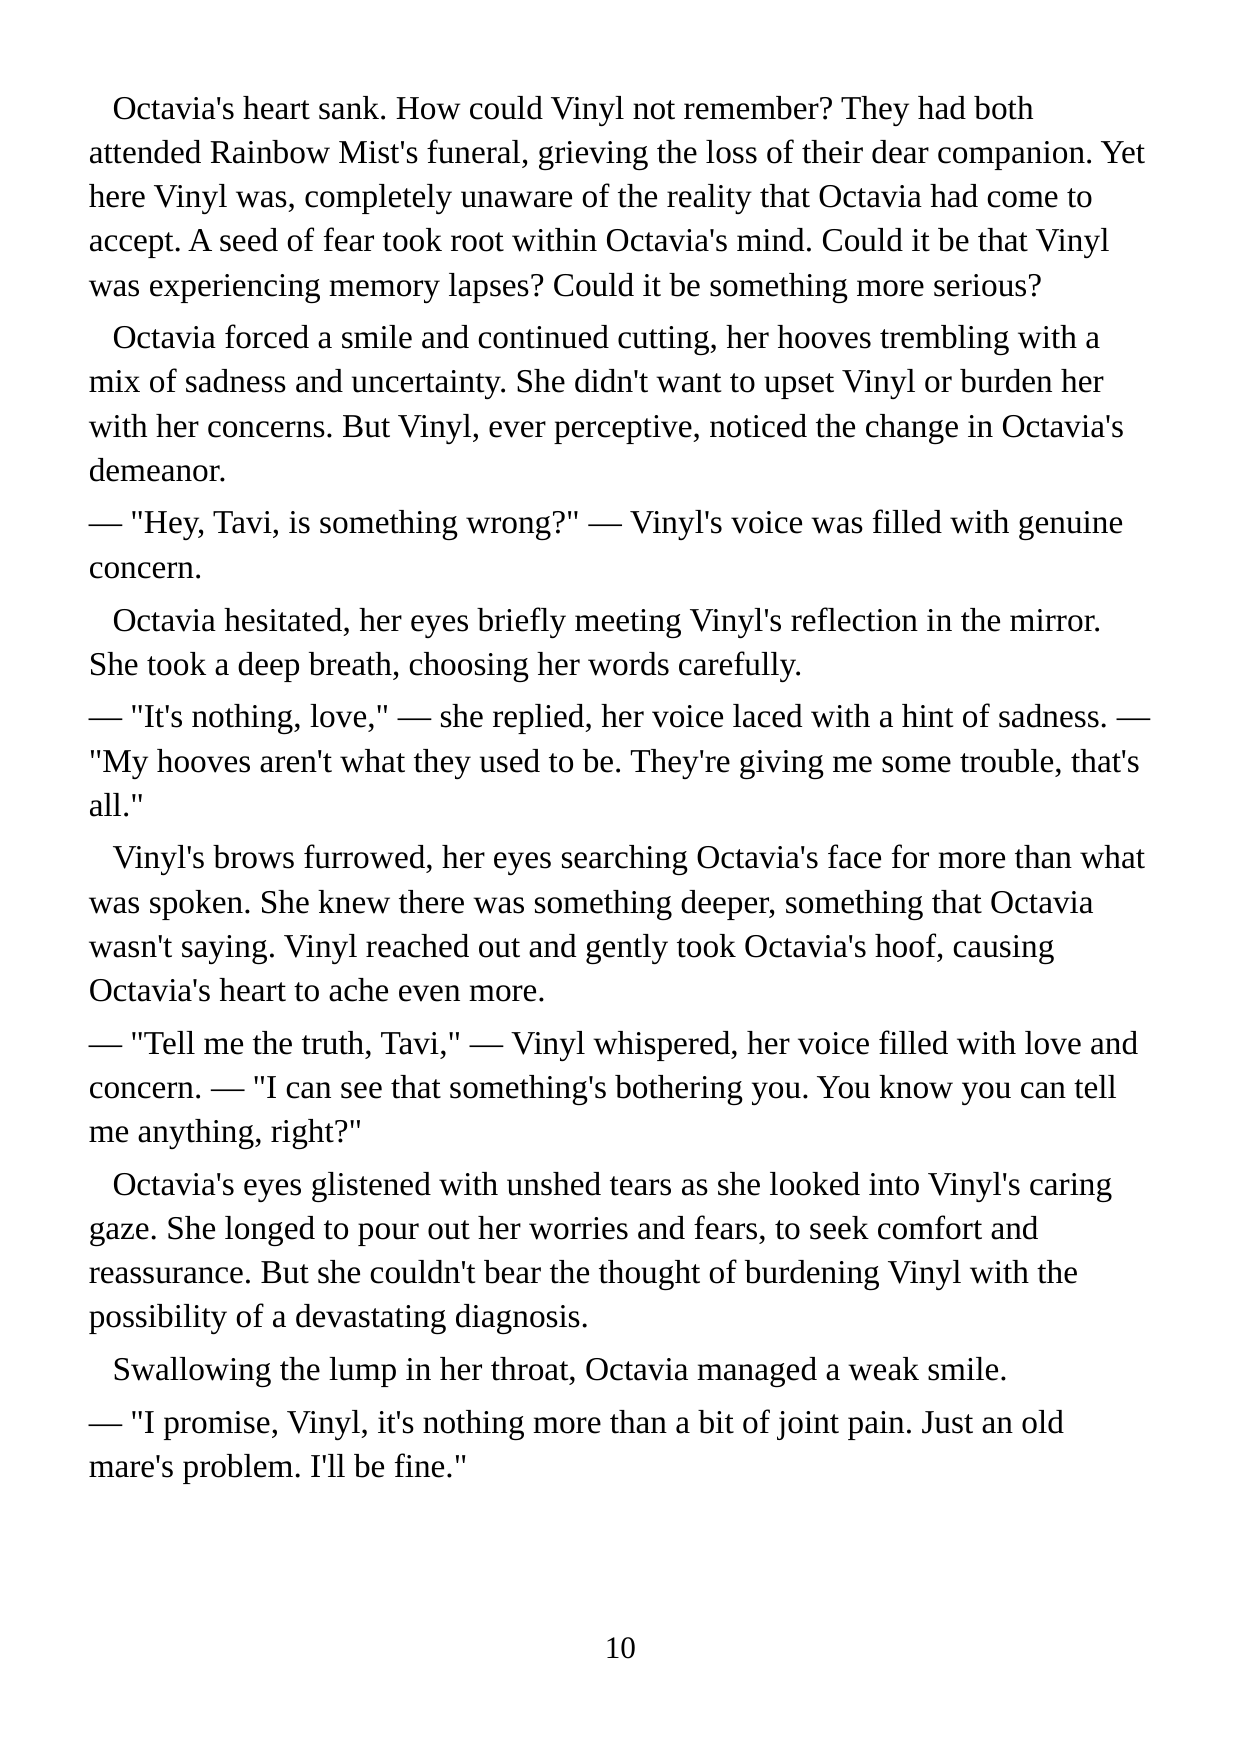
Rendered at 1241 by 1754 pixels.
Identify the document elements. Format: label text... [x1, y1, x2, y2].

text Octavia's heart sank. How could Vinyl not remember? They had both attended Rainbow Mist's funeral, grieving the loss of their dear companion. Yet here Vinyl was, completely unaware of the reality that Octavia had come to accept. A seed of fear took root within Octavia's mind. Could it be that Vinyl was experiencing memory lapses? Could it be something more serious? [88, 88, 1152, 303]
text — "Tell me the truth, Tavi," — Vinyl whispered, her voice filled with love and concern. — "I can see that something's bothering you. You know you can tell me anything, right?" [88, 1023, 1152, 1149]
text Swallowing the lump in her throat, Octavia managed a weak smile. [88, 1349, 1152, 1387]
text Octavia hesitated, her eyes briefly meeting Vinyl's reflection in the mirror. She took a deep breath, choosing her words carefully. [88, 600, 1152, 682]
text — "I promise, Vinyl, it's nothing more than a bit of joint pain. Just an old mare's problem. I'll be fine." [88, 1402, 1152, 1484]
text Octavia's eyes glistened with unshed tears as she looked into Vinyl's caring gaze. She longed to pour out her worries and fears, to seek comfort and reassurance. But she couldn't bear the thought of burdening Vinyl with the possibility of a devastating diagnosis. [88, 1164, 1152, 1334]
text — "Hey, Tavi, is something wrong?" — Vinyl's voice was filled with genuine concern. [88, 503, 1152, 585]
text Vinyl's brows furrowed, her eyes searching Octavia's face for more than what was spoken. She knew there was something deeper, something that Octavia wasn't saying. Vinyl reached out and gently took Octavia's hoof, causing Octavia's heart to ache even more. [88, 838, 1152, 1008]
text — "It's nothing, love," — she replied, her voice laced with a hint of sadness. — "My hooves aren't what they used to be. They're giving me some trouble, that's all." [88, 697, 1152, 823]
text Octavia forced a smile and continued cutting, her hooves trembling with a mix of sadness and uncertainty. She didn't want to upset Vinyl or burden her with her concerns. But Vinyl, ever perceptive, noticed the change in Octavia's demeanor. [88, 318, 1152, 488]
